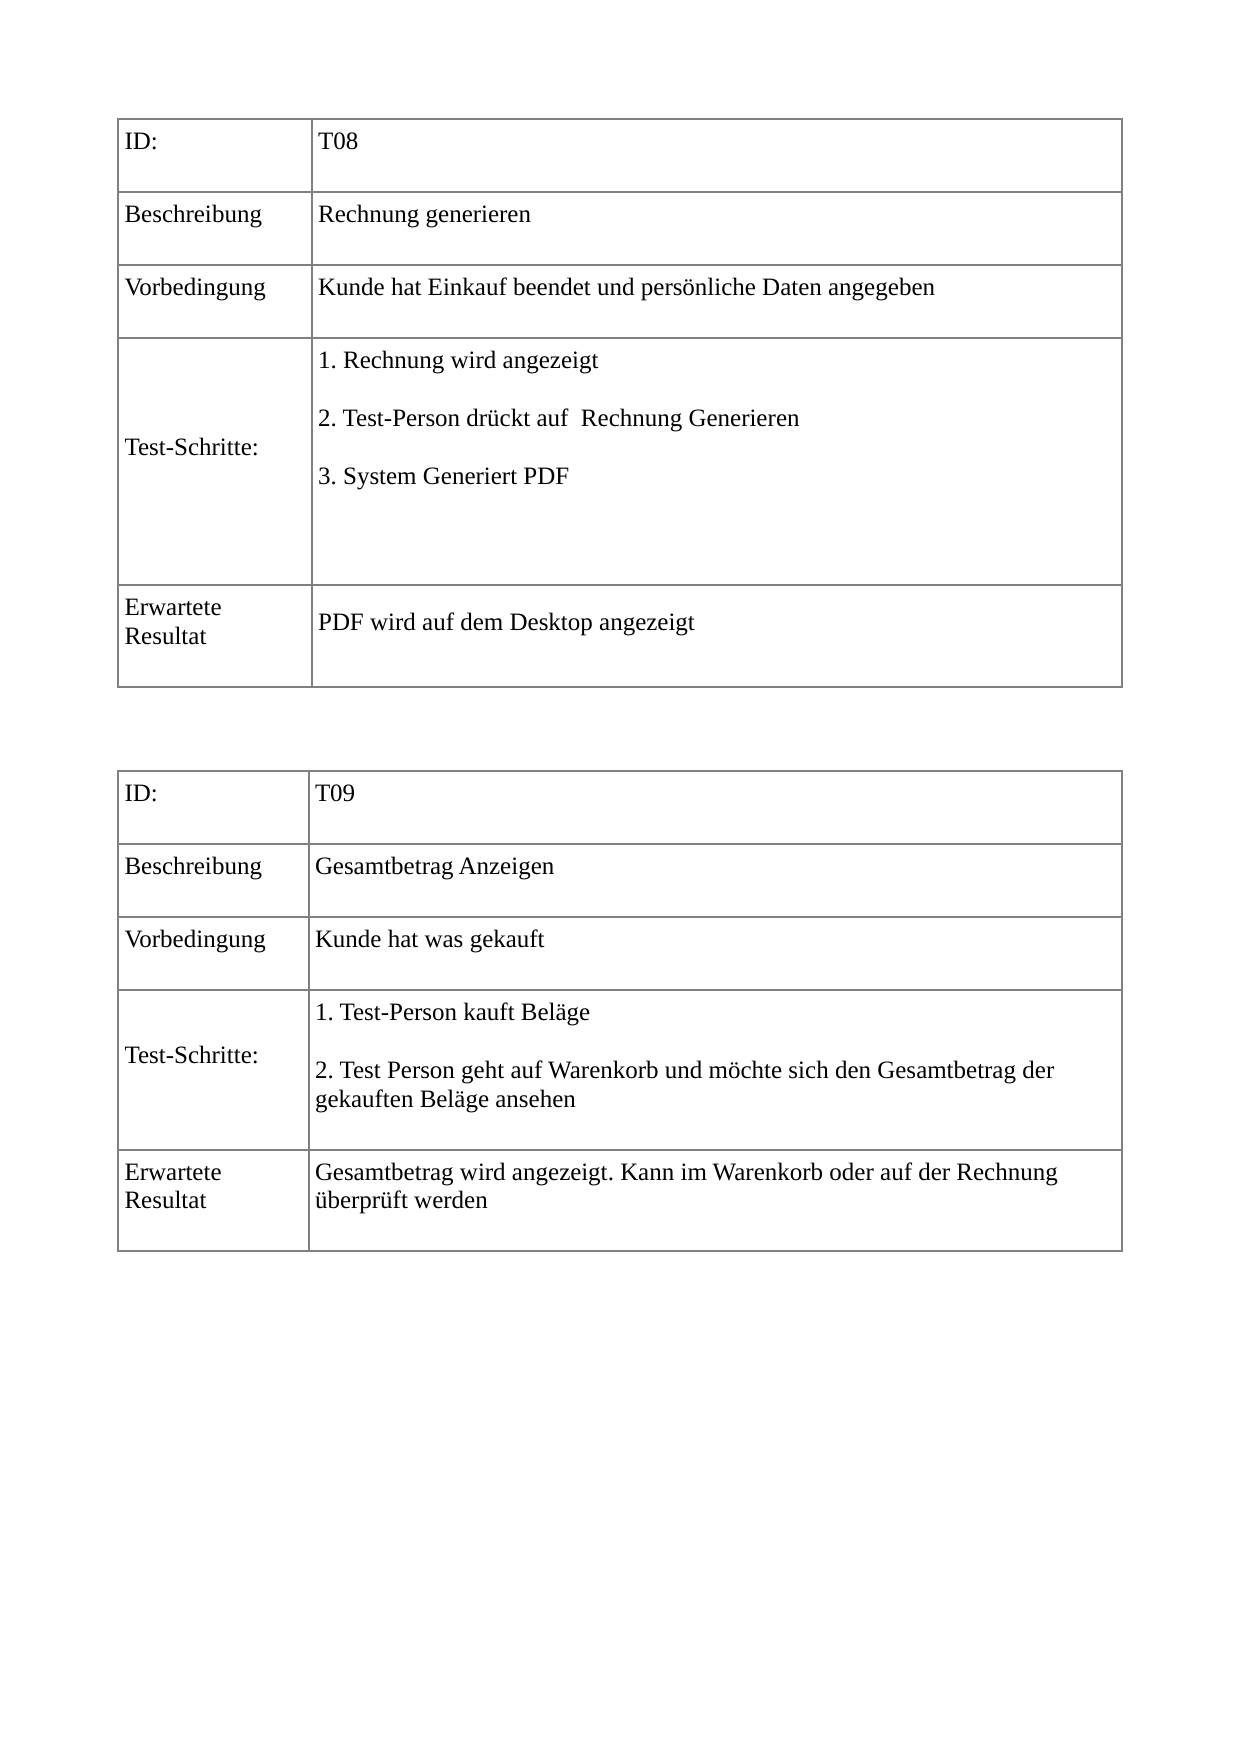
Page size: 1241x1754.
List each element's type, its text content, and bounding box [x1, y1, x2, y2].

table_cell Test-Schritte: [119, 339, 311, 584]
table_cell Kunde hat Einkauf beendet und persönliche Daten angegeben [313, 266, 1121, 337]
table_header ID: [119, 772, 308, 843]
table_cell Vorbedingung [119, 266, 311, 337]
table_cell Erwartete Resultat [119, 586, 311, 686]
table_cell 1. Rechnung wird angezeigt 2. Test-Person drückt auf Rechnung Generieren 3. System Generiert PDF [313, 339, 1121, 584]
table_cell Beschreibung [119, 845, 308, 916]
table_cell Erwartete Resultat [119, 1151, 308, 1250]
table_cell PDF wird auf dem Desktop angezeigt [313, 586, 1121, 686]
table_cell 1. Test-Person kauft Beläge 2. Test Person geht auf Warenkorb und möchte sich den Gesamtbetrag der gekauften Beläge ansehen [310, 991, 1121, 1148]
table_cell Kunde hat was gekauft [310, 918, 1121, 989]
table_cell Rechnung generieren [313, 193, 1121, 264]
table_cell Vorbedingung [119, 918, 308, 989]
table_header T08 [313, 120, 1121, 191]
table_cell Beschreibung [119, 193, 311, 264]
table_header T09 [310, 772, 1121, 843]
table_header ID: [119, 120, 311, 191]
table_cell Gesamtbetrag wird angezeigt. Kann im Warenkorb oder auf der Rechnung überprüft werden [310, 1151, 1121, 1250]
table_cell Gesamtbetrag Anzeigen [310, 845, 1121, 916]
table_cell Test-Schritte: [119, 991, 308, 1148]
